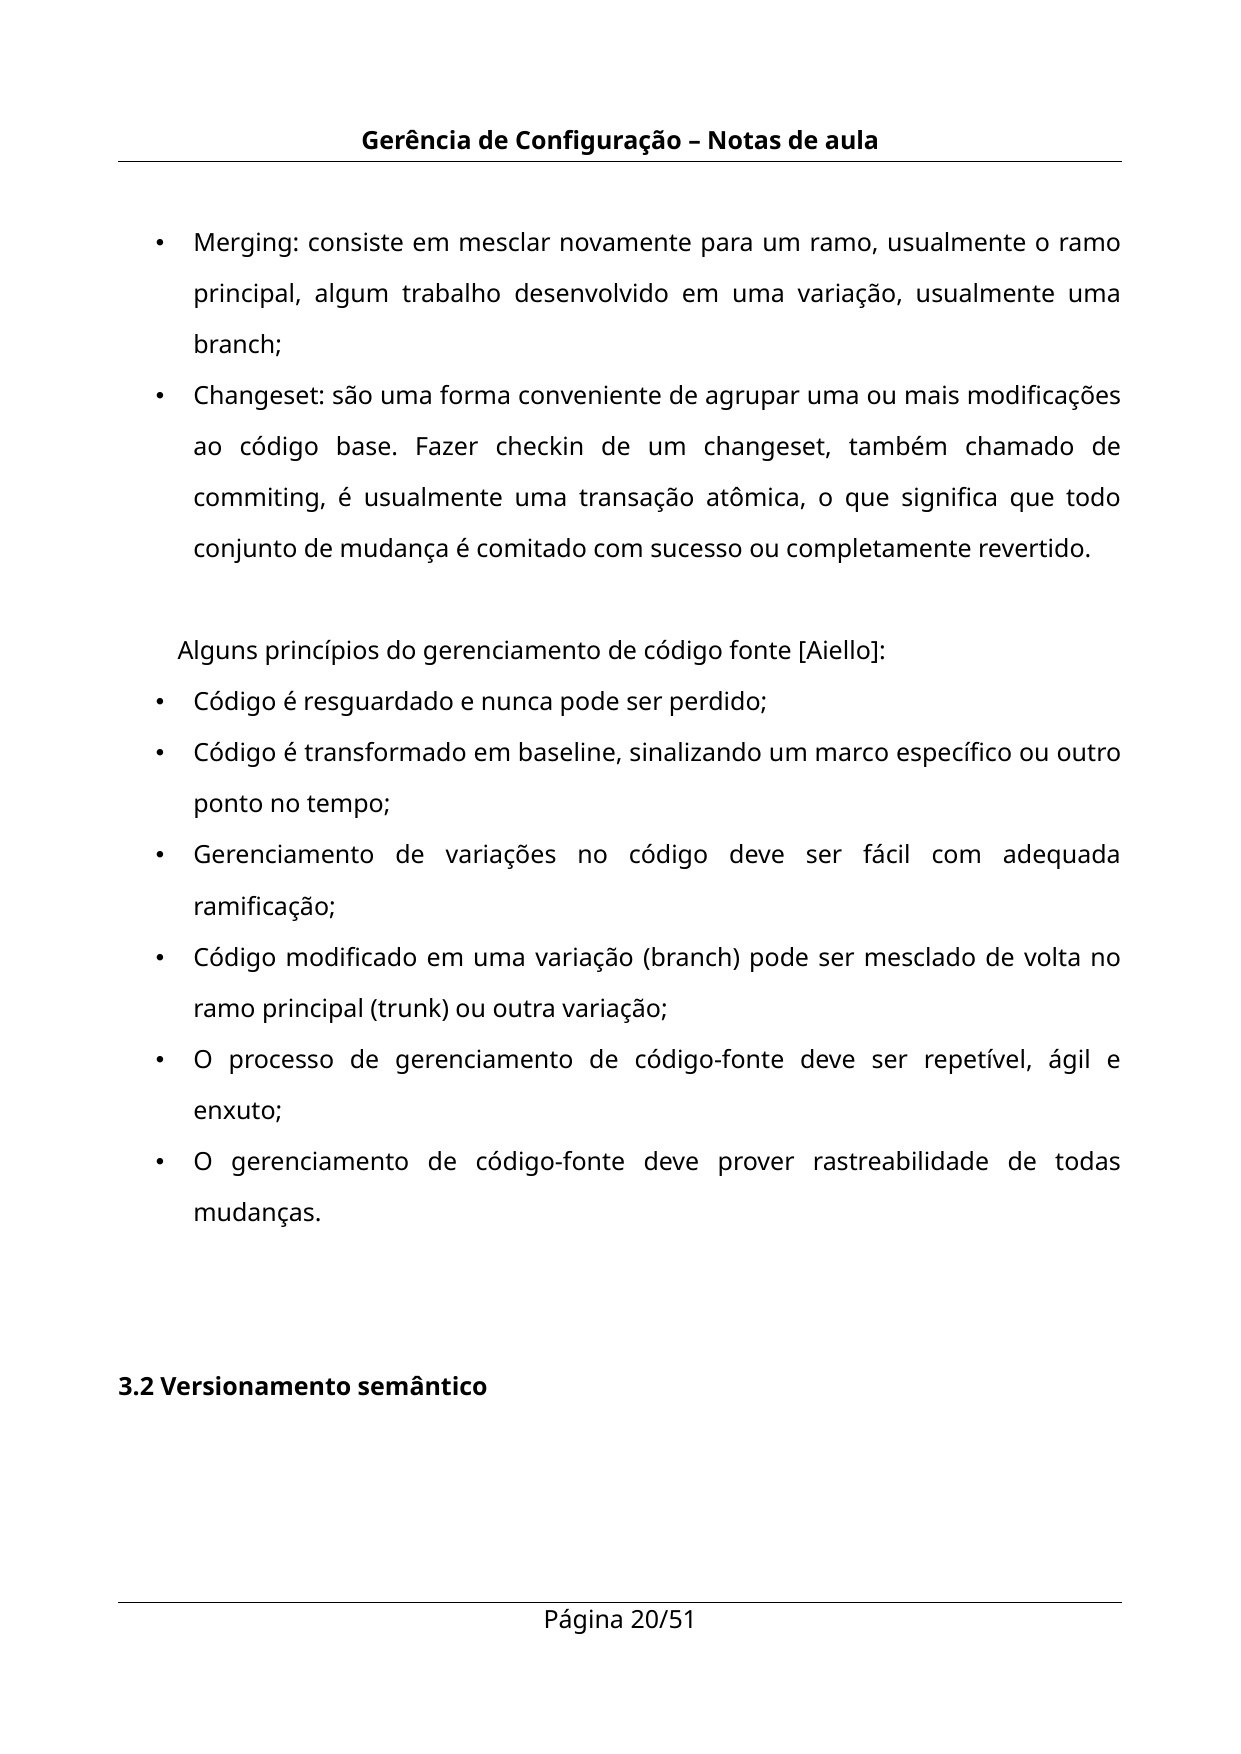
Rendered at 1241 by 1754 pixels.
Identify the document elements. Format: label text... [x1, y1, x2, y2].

list Código é transformado em baseline, sinalizando um marco específico ou outro ponto no tempo; [156, 735, 1122, 820]
list O processo de gerenciamento de código-fonte deve ser repetível, ágil e enxuto; [156, 1041, 1122, 1126]
list Gerenciamento de variações no código deve ser fácil com adequada ramificação; [156, 837, 1122, 922]
list Merging: consiste em mesclar novamente para um ramo, usualmente o ramo principal, algum trabalho desenvolvido em uma variação, usualmente uma branch; [156, 224, 1122, 361]
subtitle 3.2 Versionamento semântico [118, 1368, 1122, 1402]
list O gerenciamento de código-fonte deve prover rastreabilidade de todas mudanças. [156, 1143, 1122, 1228]
list Código é resguardado e nunca pode ser perdido; [156, 684, 1122, 718]
list Código modificado em uma variação (branch) pode ser mesclado de volta no ramo principal (trunk) ou outra variação; [156, 939, 1122, 1024]
list Changeset: são uma forma conveniente de agrupar uma ou mais modificações ao código base. Fazer checkin de um changeset, também chamado de commiting, é usualmente uma transação atômica, o que significa que todo conjunto de mudança é comitado com sucesso ou completamente revertido. [156, 378, 1122, 565]
text Alguns princípios do gerenciamento de código fonte [Aiello]: [118, 633, 1122, 667]
